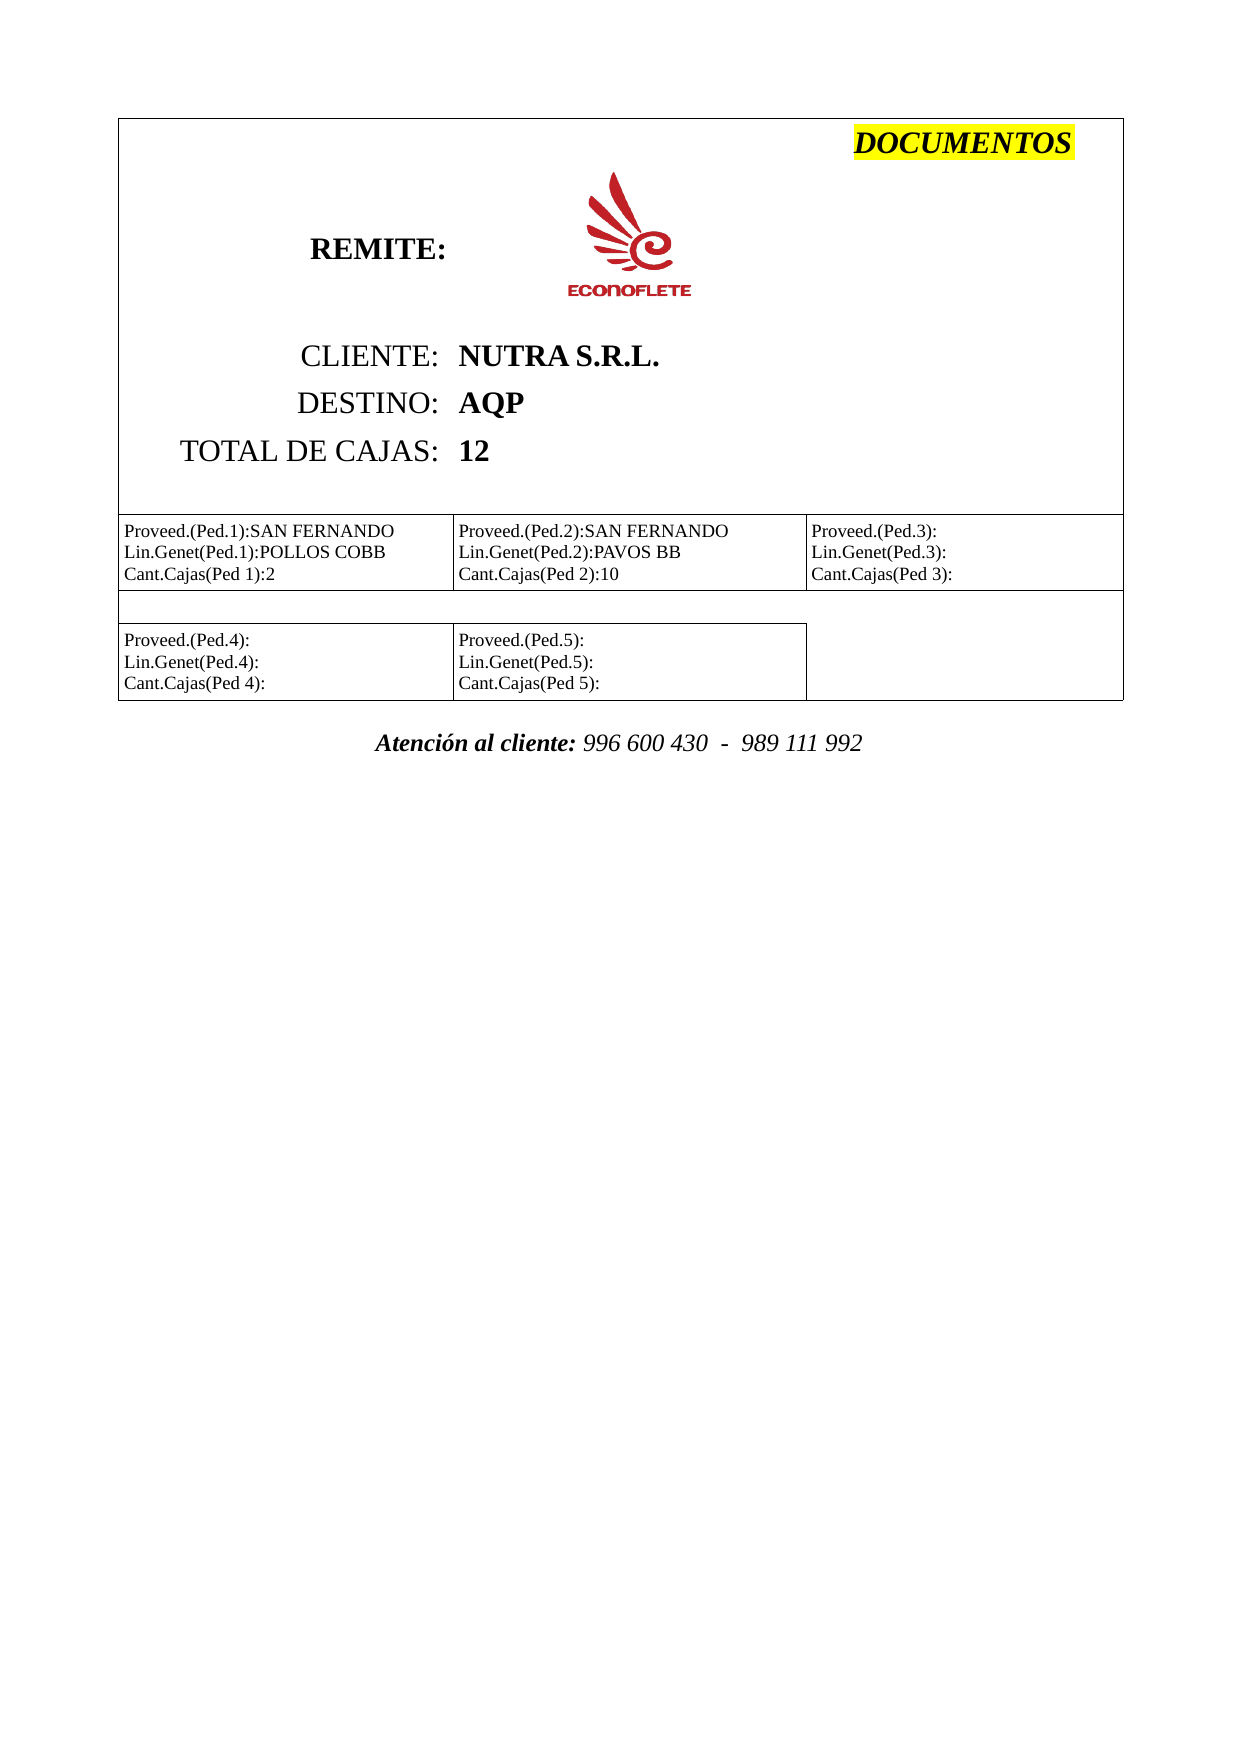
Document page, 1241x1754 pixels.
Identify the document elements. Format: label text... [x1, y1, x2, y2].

table_cell Proveed.(Ped.2):SAN FERNANDO Lin.Genet(Ped.2):PAVOS BB Cant.Cajas(Ped 2):10 [454, 515, 806, 590]
table_cell Proveed.(Ped.4): Lin.Genet(Ped.4): Cant.Cajas(Ped 4): [119, 624, 453, 699]
table_cell [806, 379, 1123, 426]
table_cell [453, 591, 806, 623]
text Atención al cliente: 996 600 430 - 989 111 992 [118, 728, 1122, 757]
table_cell Proveed.(Ped.1):SAN FERNANDO Lin.Genet(Ped.1):POLLOS COBB Cant.Cajas(Ped 1):2 [119, 515, 453, 590]
table_cell [806, 474, 1123, 514]
table_cell REMITE: [119, 166, 453, 332]
table_cell [453, 474, 806, 514]
table_cell CLIENTE: [119, 332, 453, 379]
table_header [119, 119, 453, 166]
table_cell TOTAL DE CAJAS: [119, 426, 453, 474]
table_cell [453, 166, 806, 332]
table_cell [119, 591, 453, 623]
table_header DOCUMENTOS [806, 119, 1123, 166]
picture [552, 171, 707, 297]
table_cell 12 [453, 426, 1123, 474]
table_cell [806, 591, 1123, 623]
table_cell AQP [453, 379, 806, 426]
table_cell [806, 166, 1123, 332]
table_cell Proveed.(Ped.5): Lin.Genet(Ped.5): Cant.Cajas(Ped 5): [454, 624, 806, 699]
table_cell [807, 623, 1123, 699]
table_cell NUTRA S.R.L. [453, 332, 1123, 379]
table_cell Proveed.(Ped.3): Lin.Genet(Ped.3): Cant.Cajas(Ped 3): [807, 515, 1123, 590]
table_header [453, 119, 806, 166]
table_cell [119, 474, 453, 514]
table_cell DESTINO: [119, 379, 453, 426]
